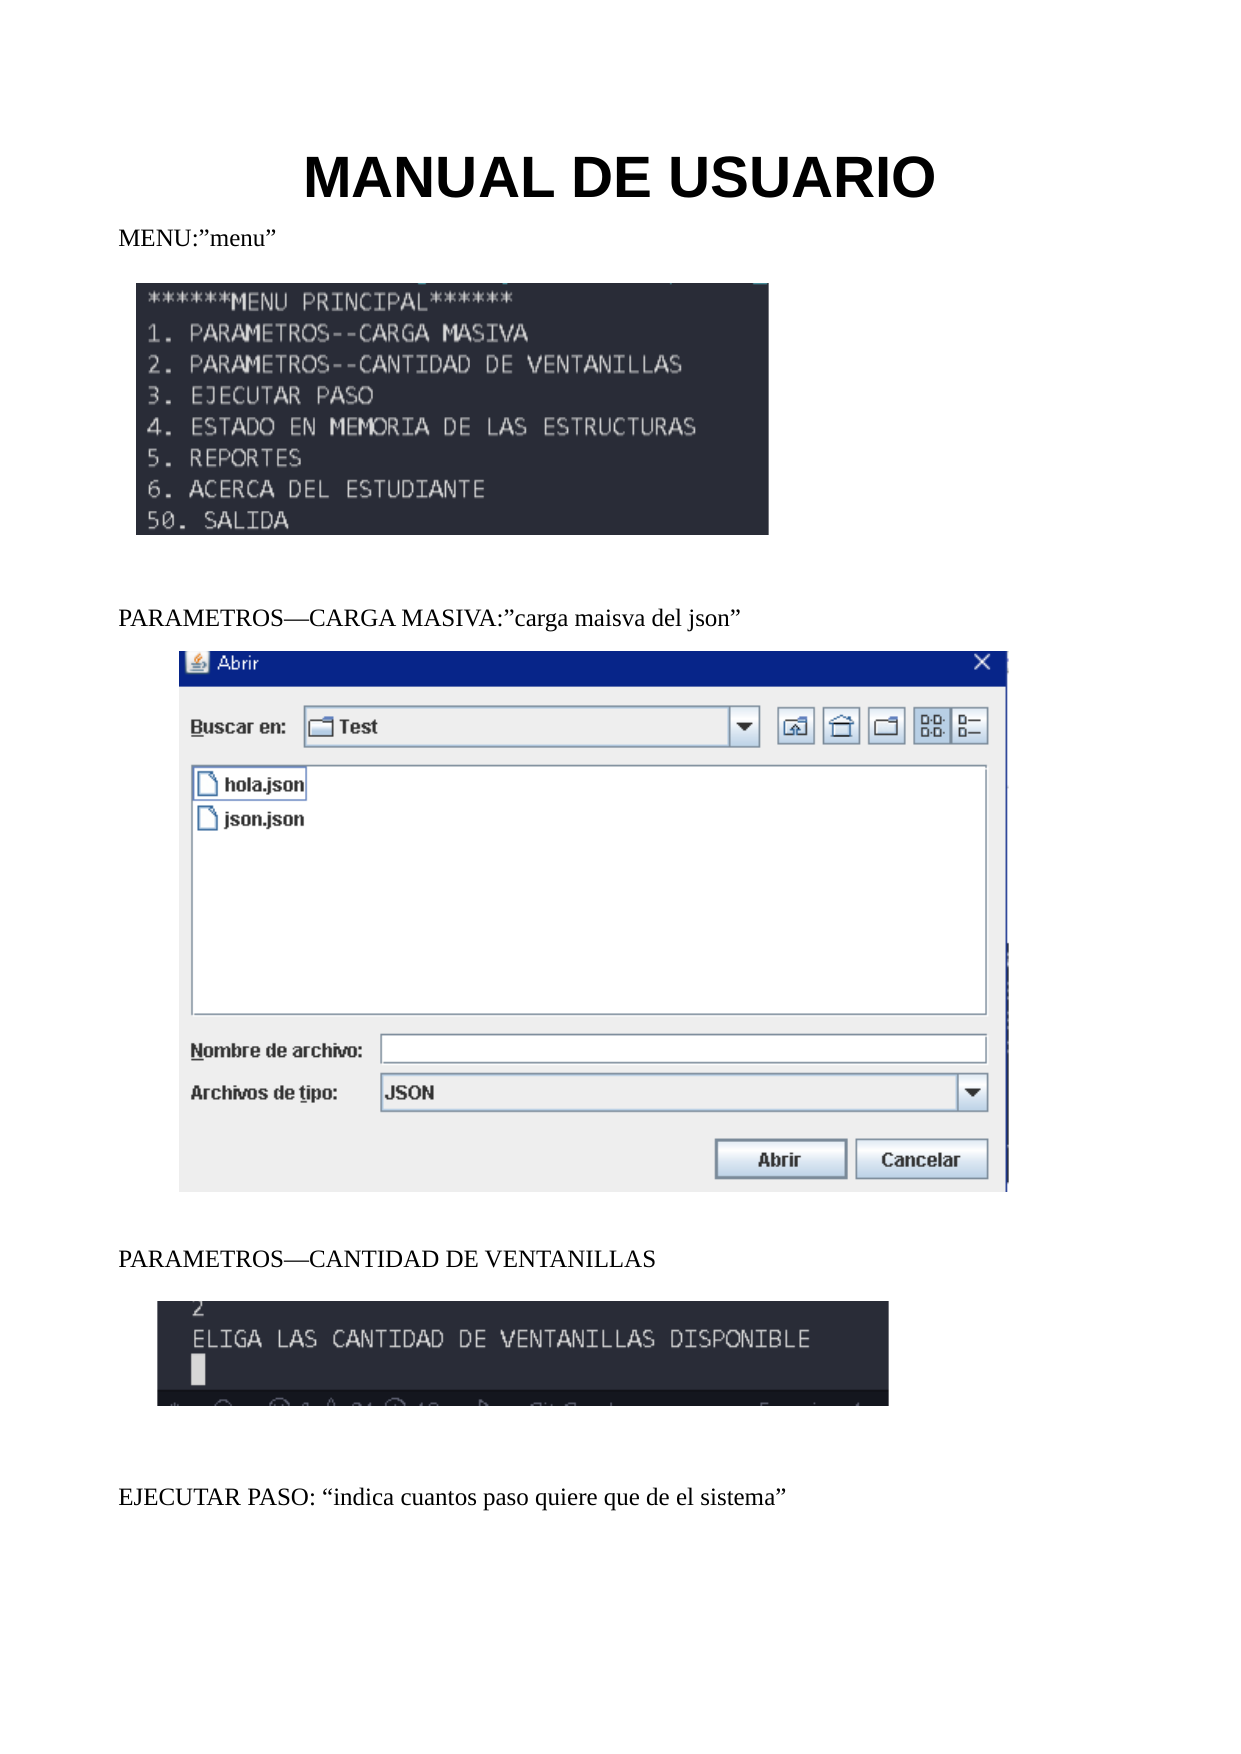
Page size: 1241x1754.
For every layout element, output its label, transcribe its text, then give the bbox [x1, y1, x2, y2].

title MANUAL DE USUARIO [118, 143, 1122, 210]
picture [157, 1301, 889, 1406]
text MENU:”menu” [118, 223, 1122, 251]
text EJECUTAR PASO: “indica cuantos paso quiere que de el sistema” [118, 1482, 1122, 1510]
text PARAMETROS—CARGA MASIVA:”carga maisva del json” [118, 603, 1122, 632]
picture [179, 651, 1009, 1192]
picture [136, 283, 769, 535]
text PARAMETROS—CANTIDAD DE VENTANILLAS [118, 1244, 1122, 1272]
